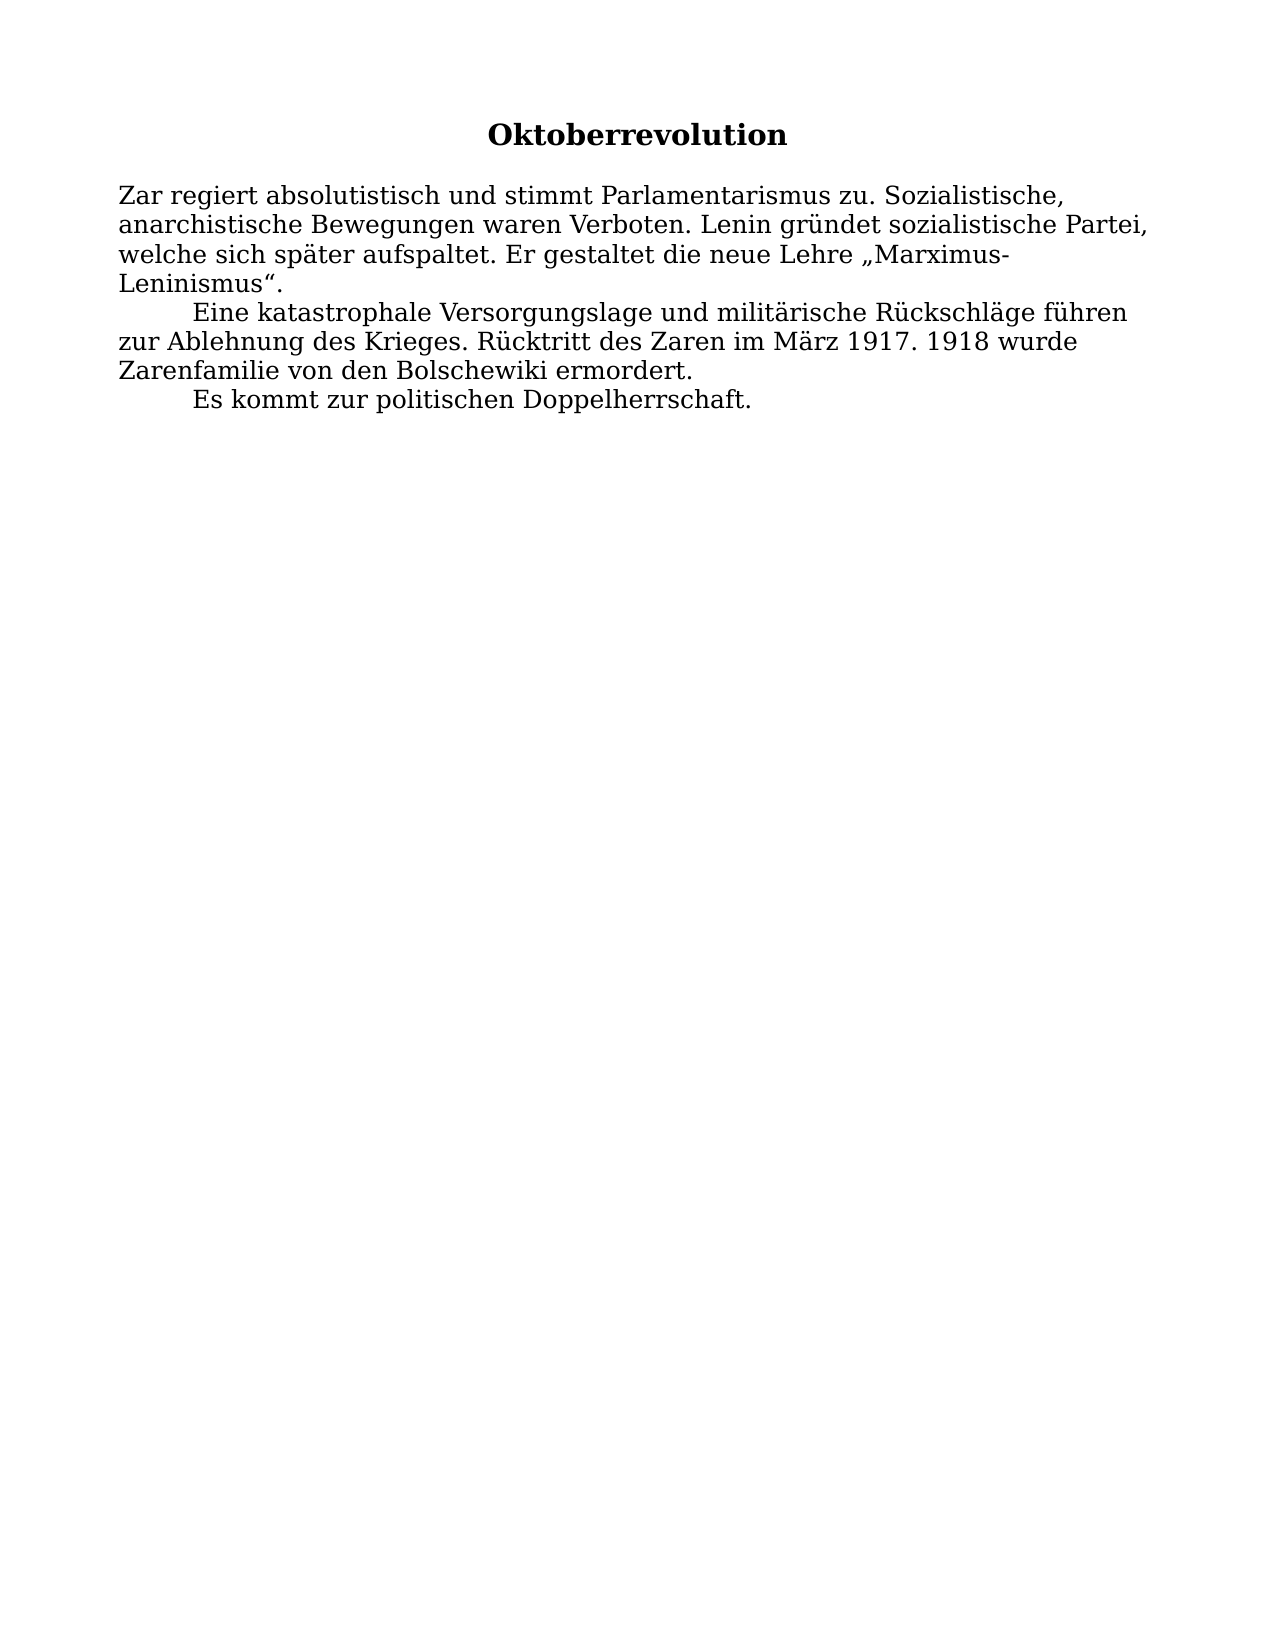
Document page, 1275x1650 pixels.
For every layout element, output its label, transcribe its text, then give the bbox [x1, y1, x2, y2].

text Oktoberrevolution [118, 118, 1157, 152]
text Es kommt zur politischen Doppelherrschaft. [118, 386, 1157, 415]
text Eine katastrophale Versorgungslage und militärische Rückschläge führen zur Ablehnung des Krieges. Rücktritt des Zaren im März 1917. 1918 wurde Zarenfamilie von den Bolschewiki ermordert. [118, 298, 1157, 386]
text Zar regiert absolutistisch und stimmt Parlamentarismus zu. Sozialistische, anarchistische Bewegungen waren Verboten. Lenin gründet sozialistische Partei, welche sich später aufspaltet. Er gestaltet die neue Lehre „Marximus-Leninismus“. [118, 182, 1157, 298]
